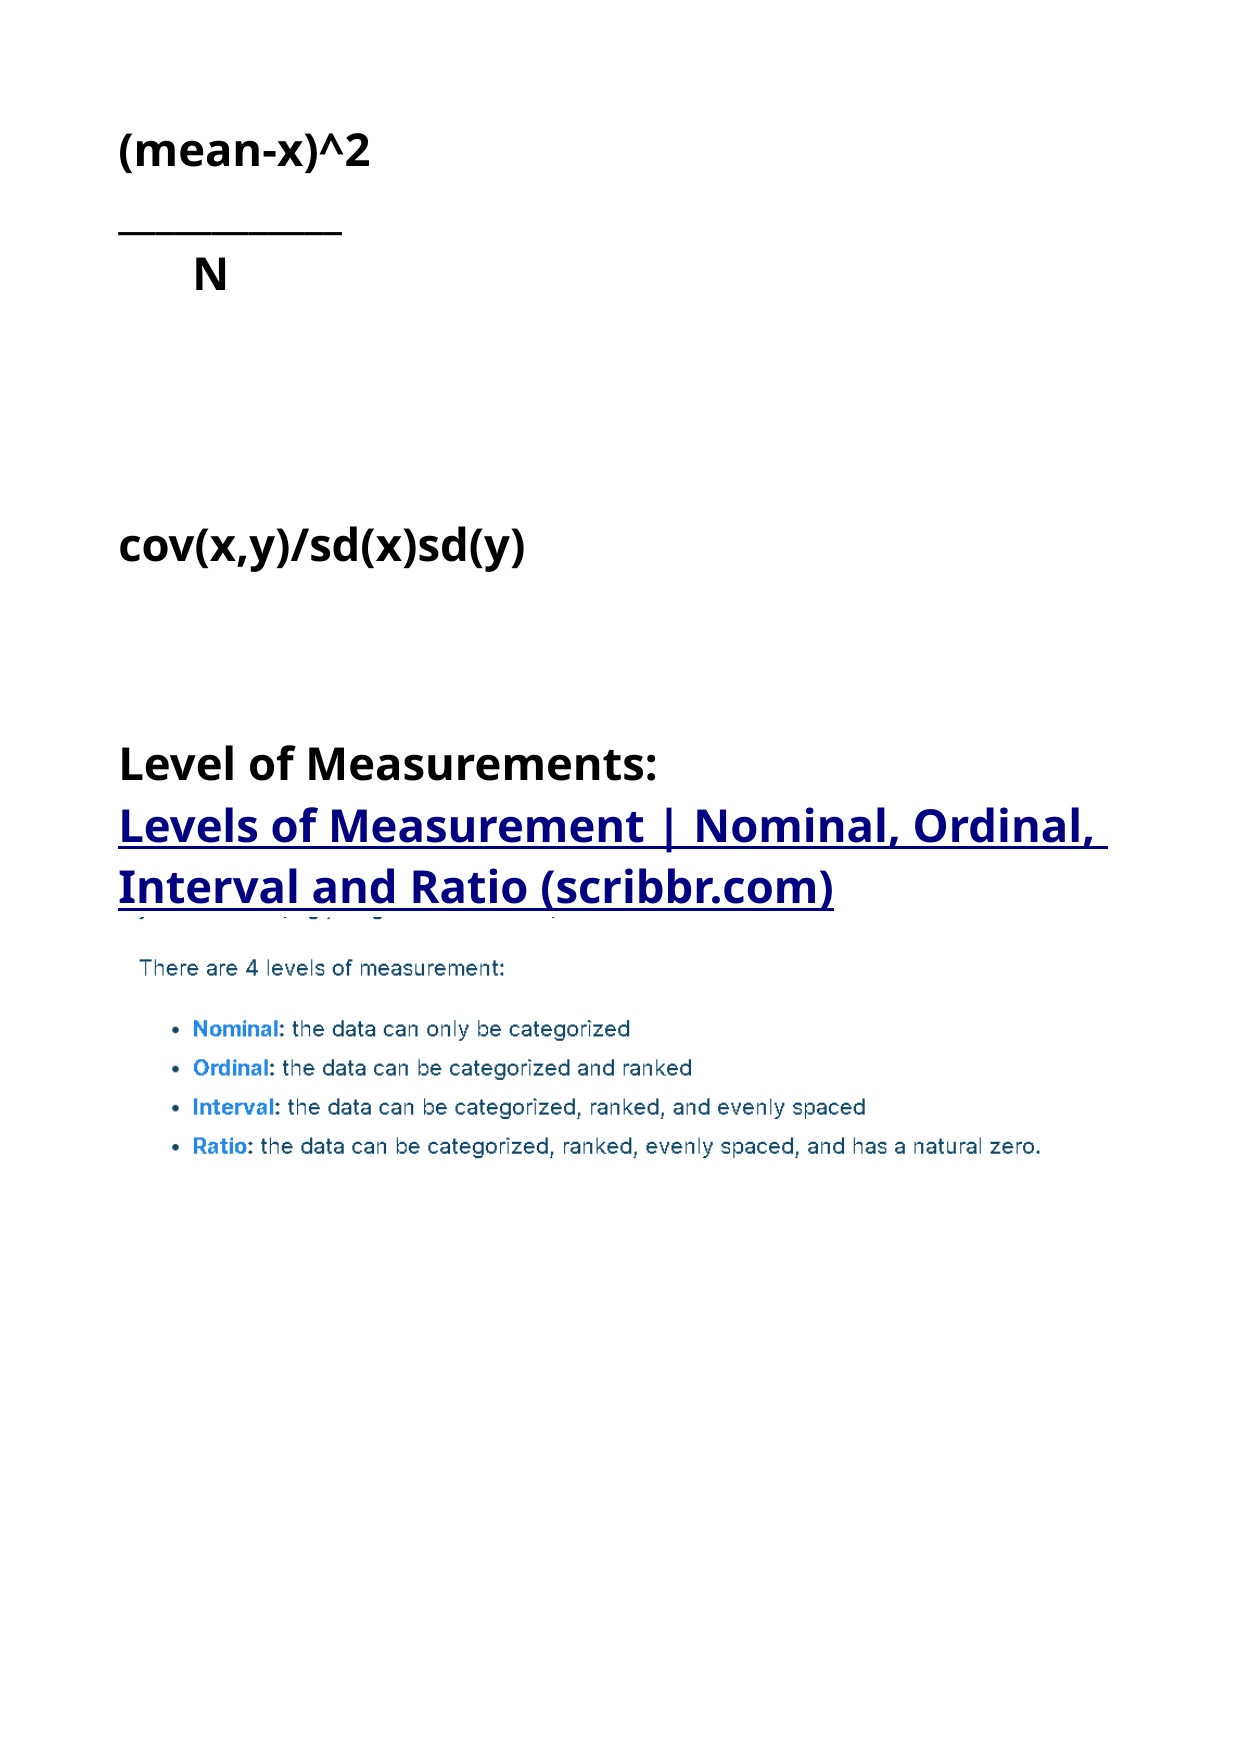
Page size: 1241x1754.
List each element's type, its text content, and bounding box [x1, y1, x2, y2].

text N [118, 242, 1122, 304]
text cov(x,y)/sd(x)sd(y) [118, 513, 1122, 575]
text Levels of Measurement | Nominal, Ordinal, Interval and Ratio (scribbr.com) [118, 793, 1122, 917]
picture [118, 917, 1123, 1194]
text (mean-x)^2 [118, 118, 1122, 180]
text ____________ [118, 180, 1122, 242]
text Level of Measurements: [118, 732, 1122, 793]
